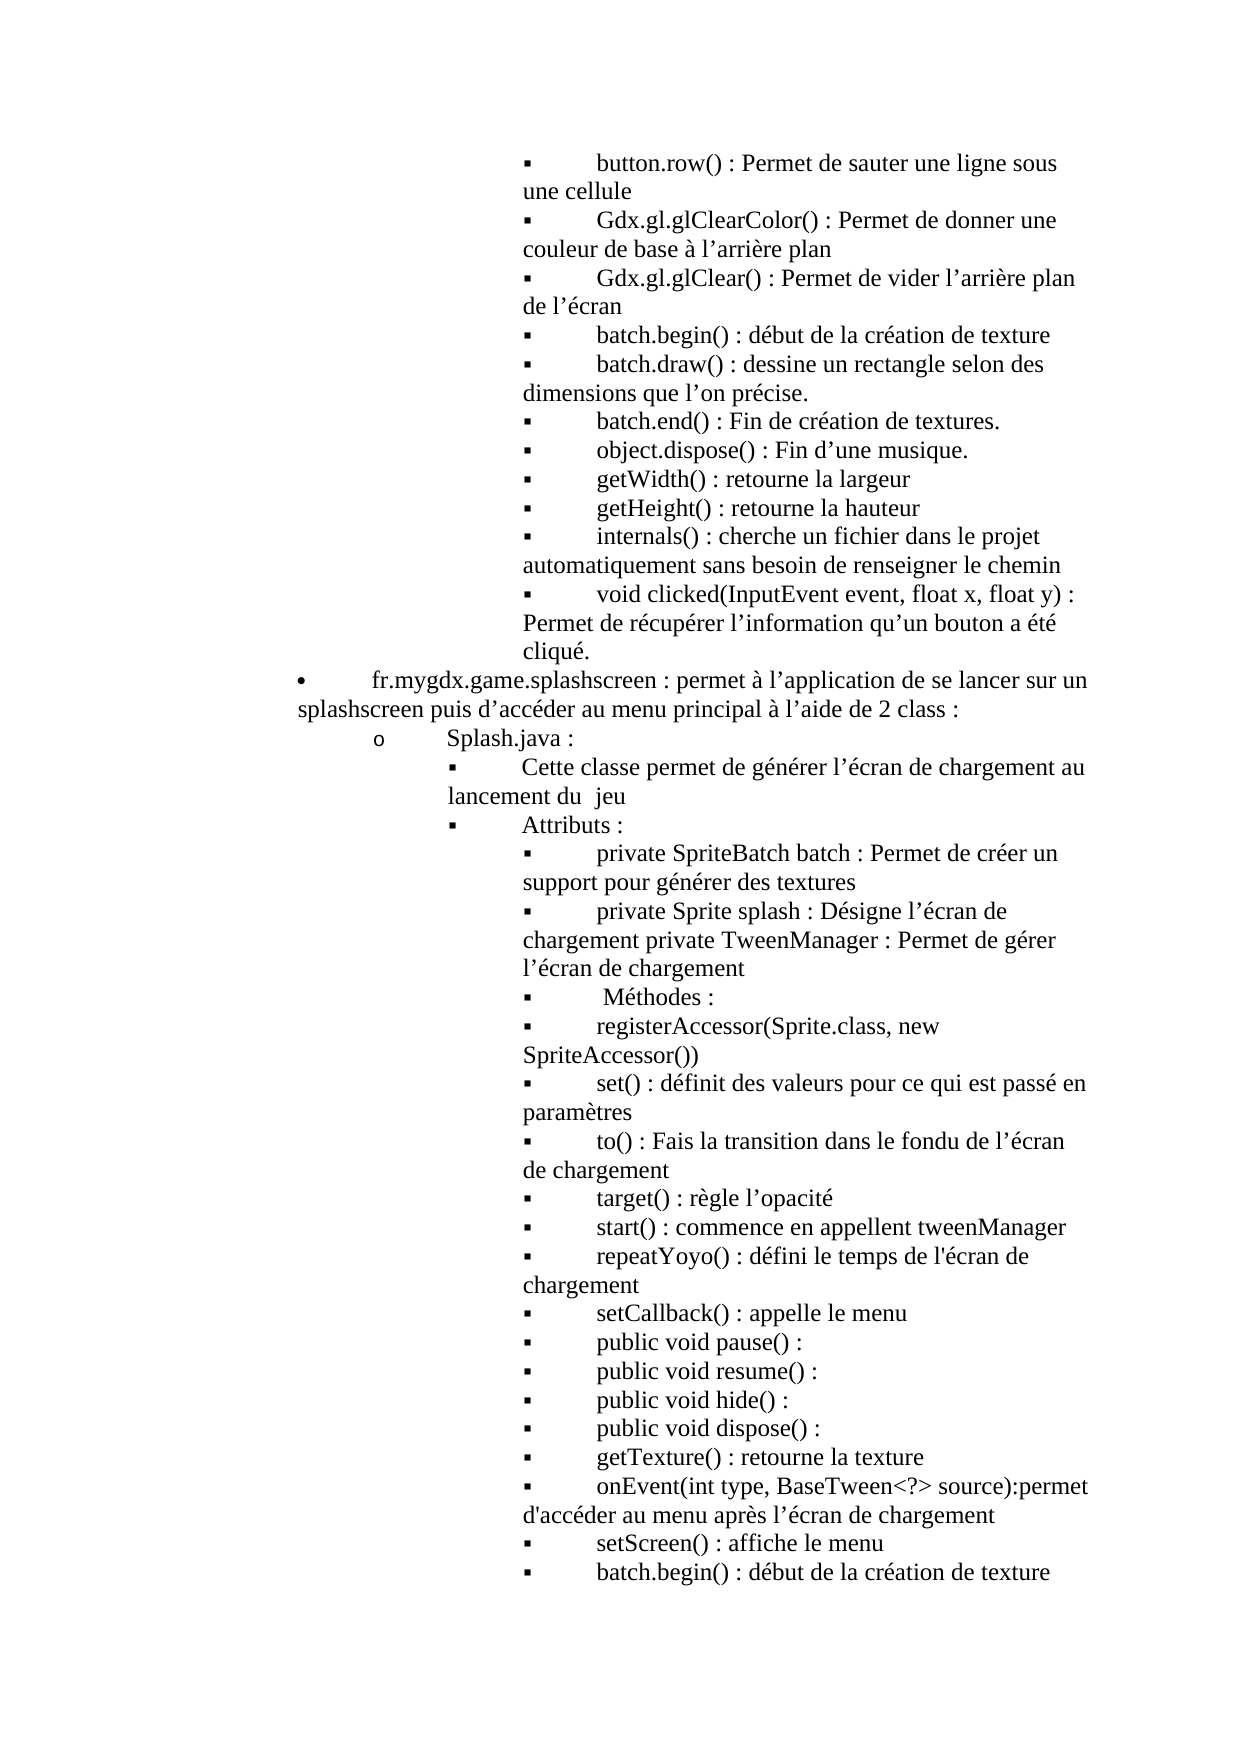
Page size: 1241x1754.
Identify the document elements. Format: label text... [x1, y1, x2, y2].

list batch.end() : Fin de création de textures. [523, 406, 1093, 435]
list public void hide() : [523, 1385, 1093, 1413]
list start() : commence en appellent tweenManager [523, 1212, 1093, 1241]
list internals() : cherche un fichier dans le projet automatiquement sans besoin de renseigner le chemin [523, 521, 1093, 579]
list fr.mygdx.game.splashscreen : permet à l’application de se lancer sur un splashscreen puis d’accéder au menu principal à l’aide de 2 class : [298, 665, 1093, 723]
list private SpriteBatch batch : Permet de créer un support pour générer des textures [523, 838, 1093, 896]
list object.dispose() : Fin d’une musique. [523, 435, 1093, 464]
list batch.begin() : début de la création de texture [523, 320, 1093, 349]
list public void dispose() : [523, 1413, 1093, 1442]
list to() : Fais la transition dans le fondu de l’écran de chargement [523, 1126, 1093, 1183]
list getWidth() : retourne la largeur [523, 464, 1093, 493]
list getHeight() : retourne la hauteur [523, 493, 1093, 521]
list void clicked(InputEvent event, float x, float y) : Permet de récupérer l’information qu’un bouton a été cliqué. [523, 579, 1093, 665]
list Cette classe permet de générer l’écran de chargement au lancement du jeu [448, 752, 1093, 810]
list private Sprite splash : Désigne l’écran de chargement private TweenManager : Permet de gérer l’écran de chargement [523, 896, 1093, 982]
list Attributs : [448, 810, 1093, 838]
list onEvent(int type, BaseTween<?> source):permet d'accéder au menu après l’écran de chargement [523, 1471, 1093, 1528]
list target() : règle l’opacité [523, 1183, 1093, 1212]
list public void resume() : [523, 1356, 1093, 1385]
list Gdx.gl.glClearColor() : Permet de donner une couleur de base à l’arrière plan [523, 205, 1093, 263]
list Splash.java : [373, 723, 1093, 752]
list registerAccessor(Sprite.class, new SpriteAccessor()) [523, 1011, 1093, 1068]
list button.row() : Permet de sauter une ligne sous une cellule [523, 148, 1093, 205]
list setCallback() : appelle le menu [523, 1298, 1093, 1327]
list batch.draw() : dessine un rectangle selon des dimensions que l’on précise. [523, 349, 1093, 406]
list getTexture() : retourne la texture [523, 1442, 1093, 1471]
list batch.begin() : début de la création de texture [523, 1557, 1093, 1586]
list public void pause() : [523, 1327, 1093, 1356]
list set() : définit des valeurs pour ce qui est passé en paramètres [523, 1068, 1093, 1126]
list Gdx.gl.glClear() : Permet de vider l’arrière plan de l’écran [523, 263, 1093, 320]
list repeatYoyo() : défini le temps de l'écran de chargement [523, 1241, 1093, 1298]
list setScreen() : affiche le menu [523, 1528, 1093, 1557]
list Méthodes : [523, 982, 1093, 1011]
